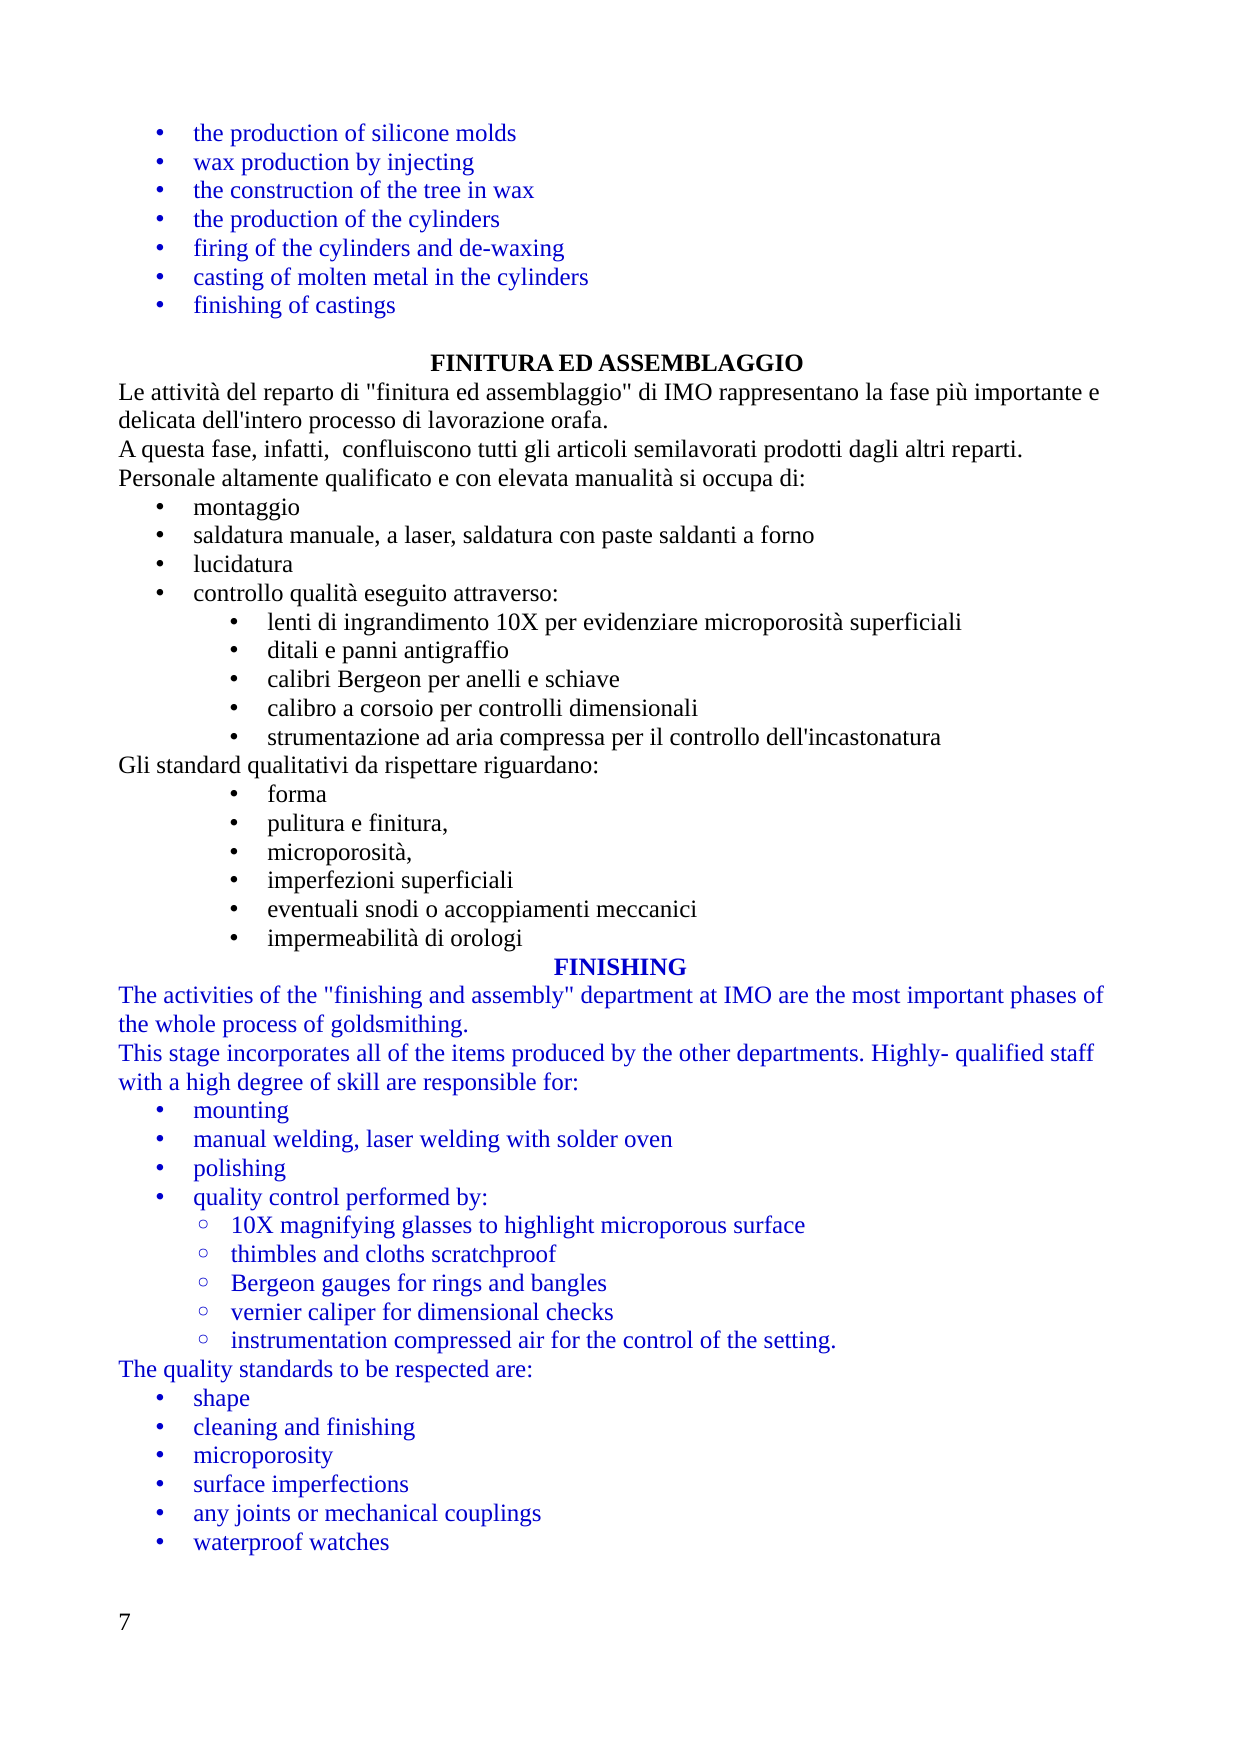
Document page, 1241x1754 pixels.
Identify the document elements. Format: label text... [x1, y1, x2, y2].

list thimbles and cloths scratchproof [193, 1239, 1122, 1268]
list any joints or mechanical couplings [156, 1498, 1122, 1527]
list surface imperfections [156, 1469, 1122, 1498]
list microporosity [156, 1441, 1122, 1469]
list forma [229, 779, 1122, 808]
list finishing of castings [156, 291, 1122, 319]
list imperfezioni superficiali [229, 866, 1122, 894]
list lucidatura [156, 549, 1122, 578]
list cleaning and finishing [156, 1412, 1122, 1441]
text FINITURA ED ASSEMBLAGGIO [118, 348, 1122, 377]
list 10X magnifying glasses to highlight microporous surface [193, 1211, 1122, 1239]
list vernier caliper for dimensional checks [193, 1297, 1122, 1326]
list strumentazione ad aria compressa per il controllo dell'incastonatura [229, 722, 1122, 751]
list instrumentation compressed air for the control of the setting. [193, 1326, 1122, 1354]
text This stage incorporates all of the items produced by the other departments. Highly- qualified staff with a high degree of skill are responsible for: [118, 1038, 1122, 1096]
list controllo qualità eseguito attraverso: [156, 578, 1122, 607]
text The activities of the "finishing and assembly" department at IMO are the most important phases of the whole process of goldsmithing. [118, 981, 1122, 1038]
text Le attività del reparto di "finitura ed assemblaggio" di IMO rappresentano la fase più importante e delicata dell'intero processo di lavorazione orafa. A questa fase, infatti, confluiscono tutti gli articoli semilavorati prodotti dagli altri reparti. [118, 377, 1122, 463]
list firing of the cylinders and de-waxing [156, 233, 1122, 262]
list impermeabilità di orologi [229, 923, 1122, 952]
list pulitura e finitura, [229, 808, 1122, 837]
list calibro a corsoio per controlli dimensionali [229, 693, 1122, 722]
list montaggio [156, 492, 1122, 521]
list manual welding, laser welding with solder oven [156, 1124, 1122, 1153]
list the production of the cylinders [156, 204, 1122, 233]
list calibri Bergeon per anelli e schiave [229, 664, 1122, 693]
text The quality standards to be respected are: [118, 1354, 1122, 1383]
list waterproof watches [156, 1527, 1122, 1556]
list microporosità, [229, 837, 1122, 866]
list the construction of the tree in wax [156, 176, 1122, 204]
list saldatura manuale, a laser, saldatura con paste saldanti a forno [156, 521, 1122, 549]
list polishing [156, 1153, 1122, 1182]
text Gli standard qualitativi da rispettare riguardano: [118, 751, 1122, 779]
text Personale altamente qualificato e con elevata manualità si occupa di: [118, 463, 1122, 492]
list lenti di ingrandimento 10X per evidenziare microporosità superficiali [229, 607, 1122, 636]
list shape [156, 1383, 1122, 1412]
list wax production by injecting [156, 147, 1122, 176]
list eventuali snodi o accoppiamenti meccanici [229, 894, 1122, 923]
list mounting [156, 1096, 1122, 1124]
text FINISHING [118, 952, 1122, 981]
list Bergeon gauges for rings and bangles [193, 1268, 1122, 1297]
list casting of molten metal in the cylinders [156, 262, 1122, 291]
list quality control performed by: [156, 1182, 1122, 1211]
list the production of silicone molds [156, 118, 1122, 147]
list ditali e panni antigraffio [229, 636, 1122, 664]
